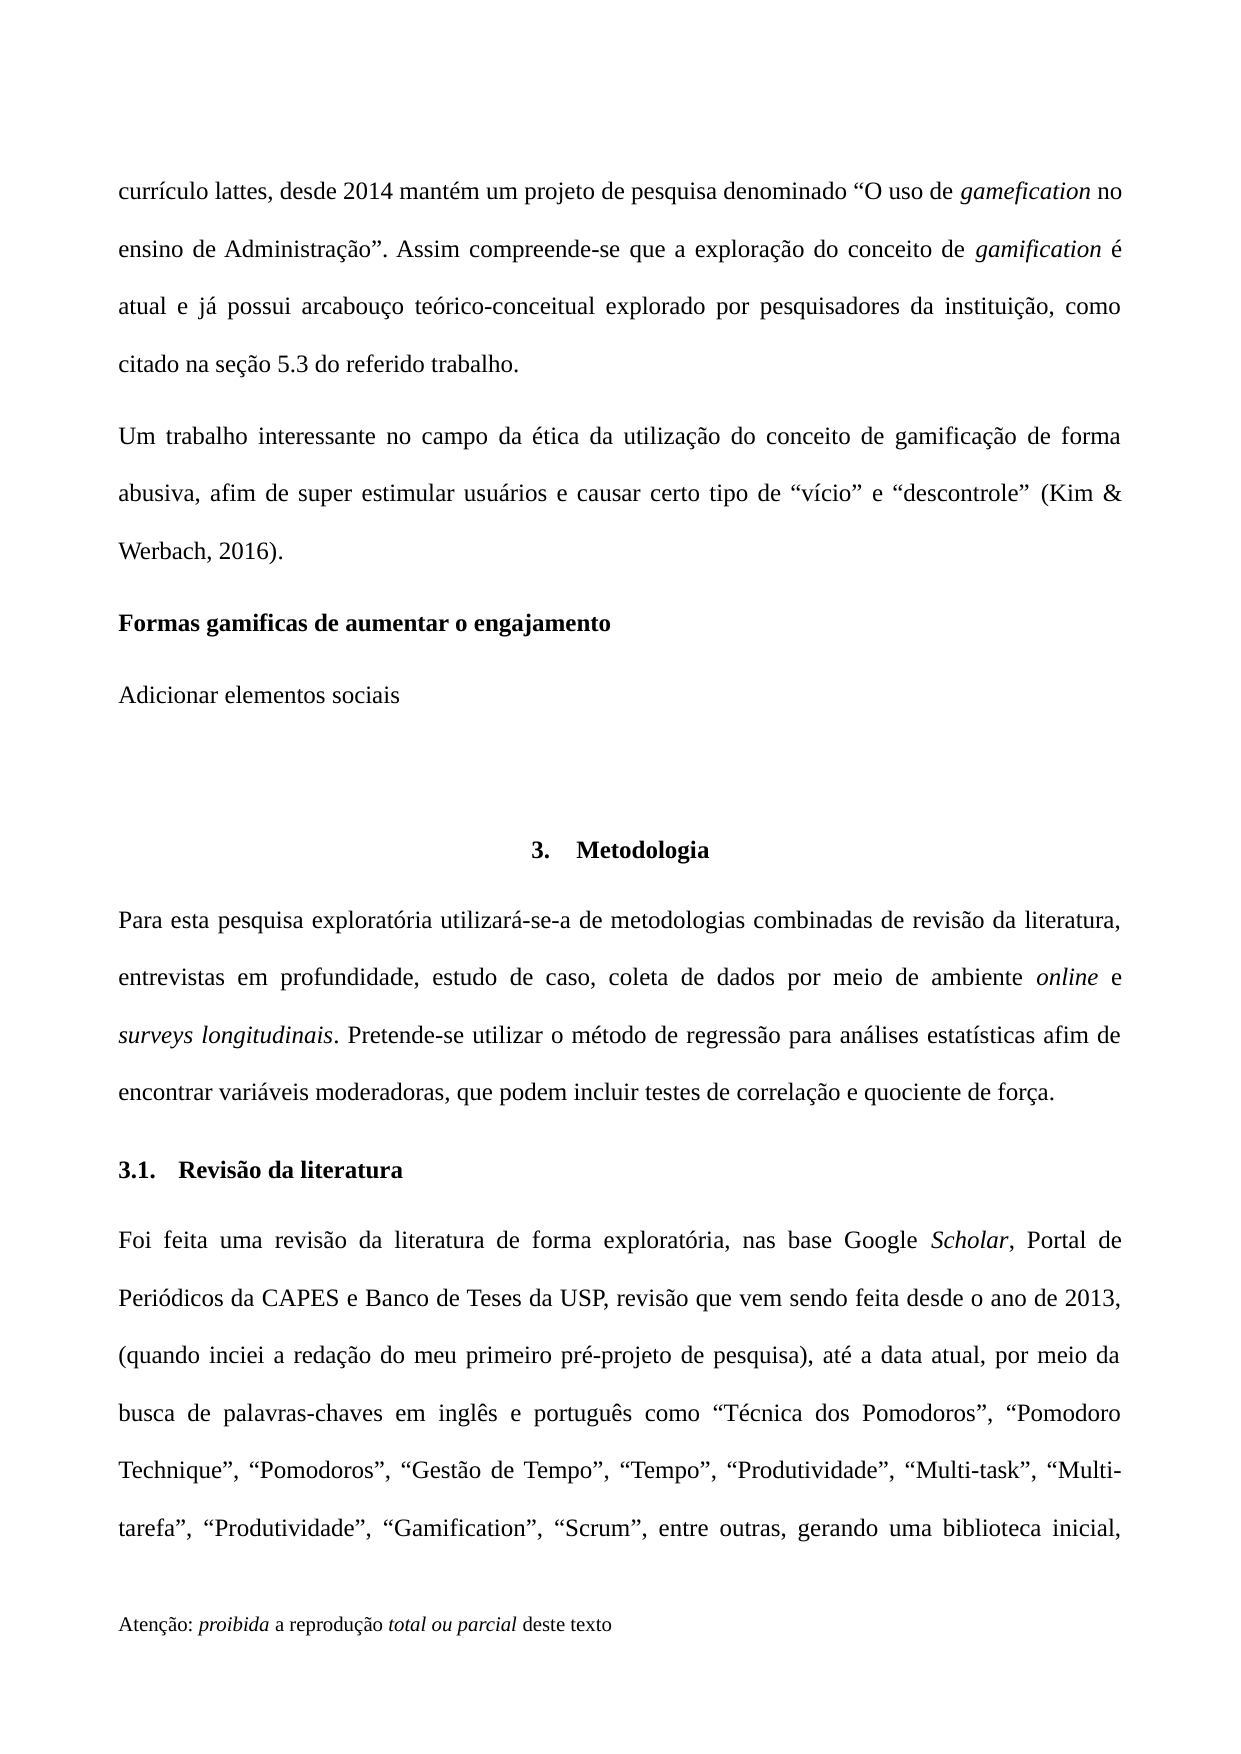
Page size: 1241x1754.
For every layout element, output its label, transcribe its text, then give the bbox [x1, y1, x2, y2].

text Um trabalho interessante no campo da ética da utilização do conceito de gamificação de forma abusiva, afim de super estimular usuários e causar certo tipo de “vício” e “descontrole” (Kim & Werbach, 2016). [118, 421, 1122, 565]
text Adicionar elementos sociais [118, 680, 1122, 709]
text Foi feita uma revisão da literatura de forma exploratória, nas base Google Scholar, Portal de Periódicos da CAPES e Banco de Teses da USP, revisão que vem sendo feita desde o ano de 2013, (quando inciei a redação do meu primeiro pré-projeto de pesquisa), até a data atual, por meio da busca de palavras-chaves em inglês e português como “Técnica dos Pomodoros”, “Pomodoro Technique”, “Pomodoros”, “Gestão de Tempo”, “Tempo”, “Produtividade”, “Multi-task”, “Multi-tarefa”, “Produtividade”, “Gamification”, “Scrum”, entre outras, gerando uma biblioteca inicial, [118, 1226, 1122, 1542]
subtitle Metodologia [118, 835, 1122, 863]
text Para esta pesquisa exploratória utilizará-se-a de metodologias combinadas de revisão da literatura, entrevistas em profundidade, estudo de caso, coleta de dados por meio de ambiente online e surveys longitudinais. Pretende-se utilizar o método de regressão para análises estatísticas afim de encontrar variáveis moderadoras, que podem incluir testes de correlação e quociente de força. [118, 905, 1122, 1106]
text currículo lattes, desde 2014 mantém um projeto de pesquisa denominado “O uso de gamefication no ensino de Administração”. Assim compreende-se que a exploração do conceito de gamification é atual e já possui arcabouço teórico-conceitual explorado por pesquisadores da instituição, como citado na seção 5.3 do referido trabalho. [118, 176, 1122, 378]
subtitle Revisão da literatura [118, 1156, 1122, 1184]
text Formas gamificas de aumentar o engajamento [118, 608, 1122, 637]
